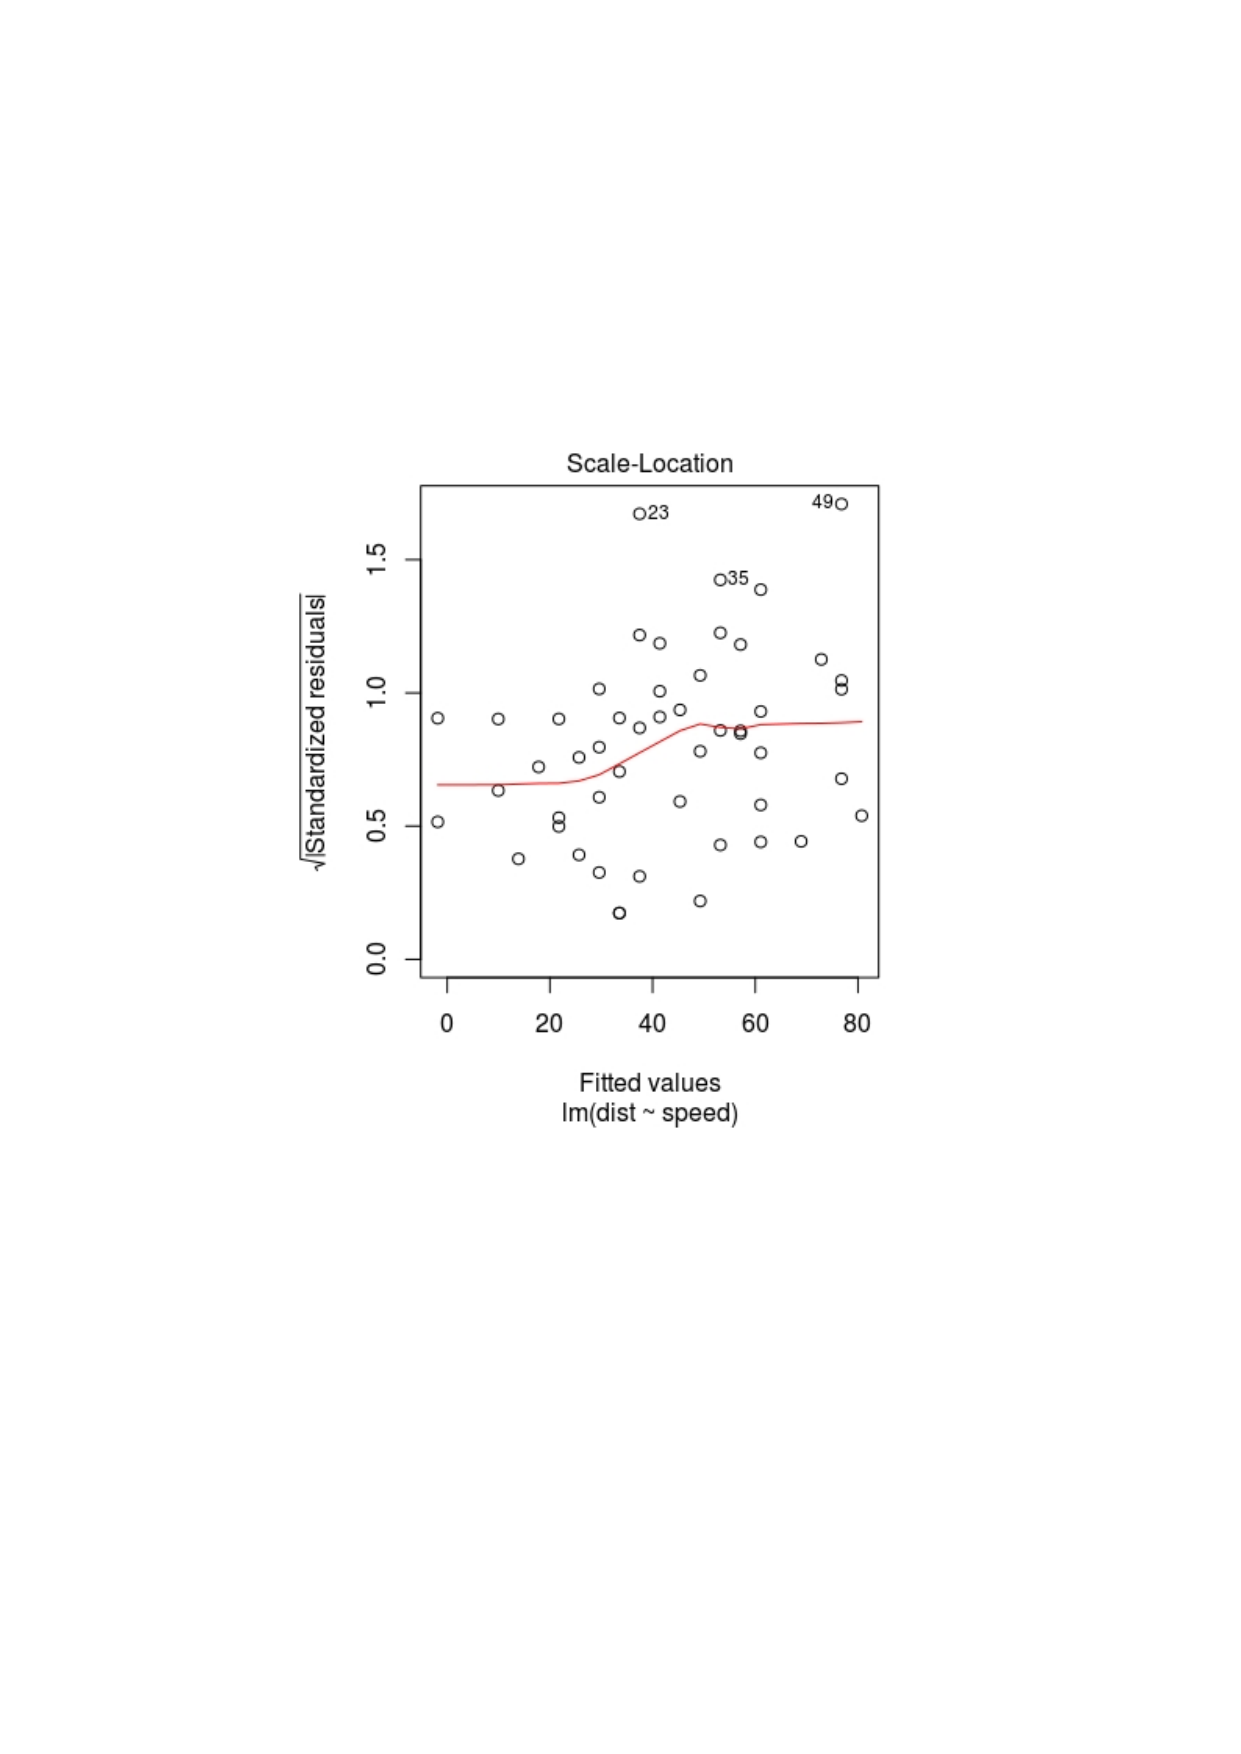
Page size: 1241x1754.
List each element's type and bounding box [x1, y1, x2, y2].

picture [298, 363, 942, 1131]
